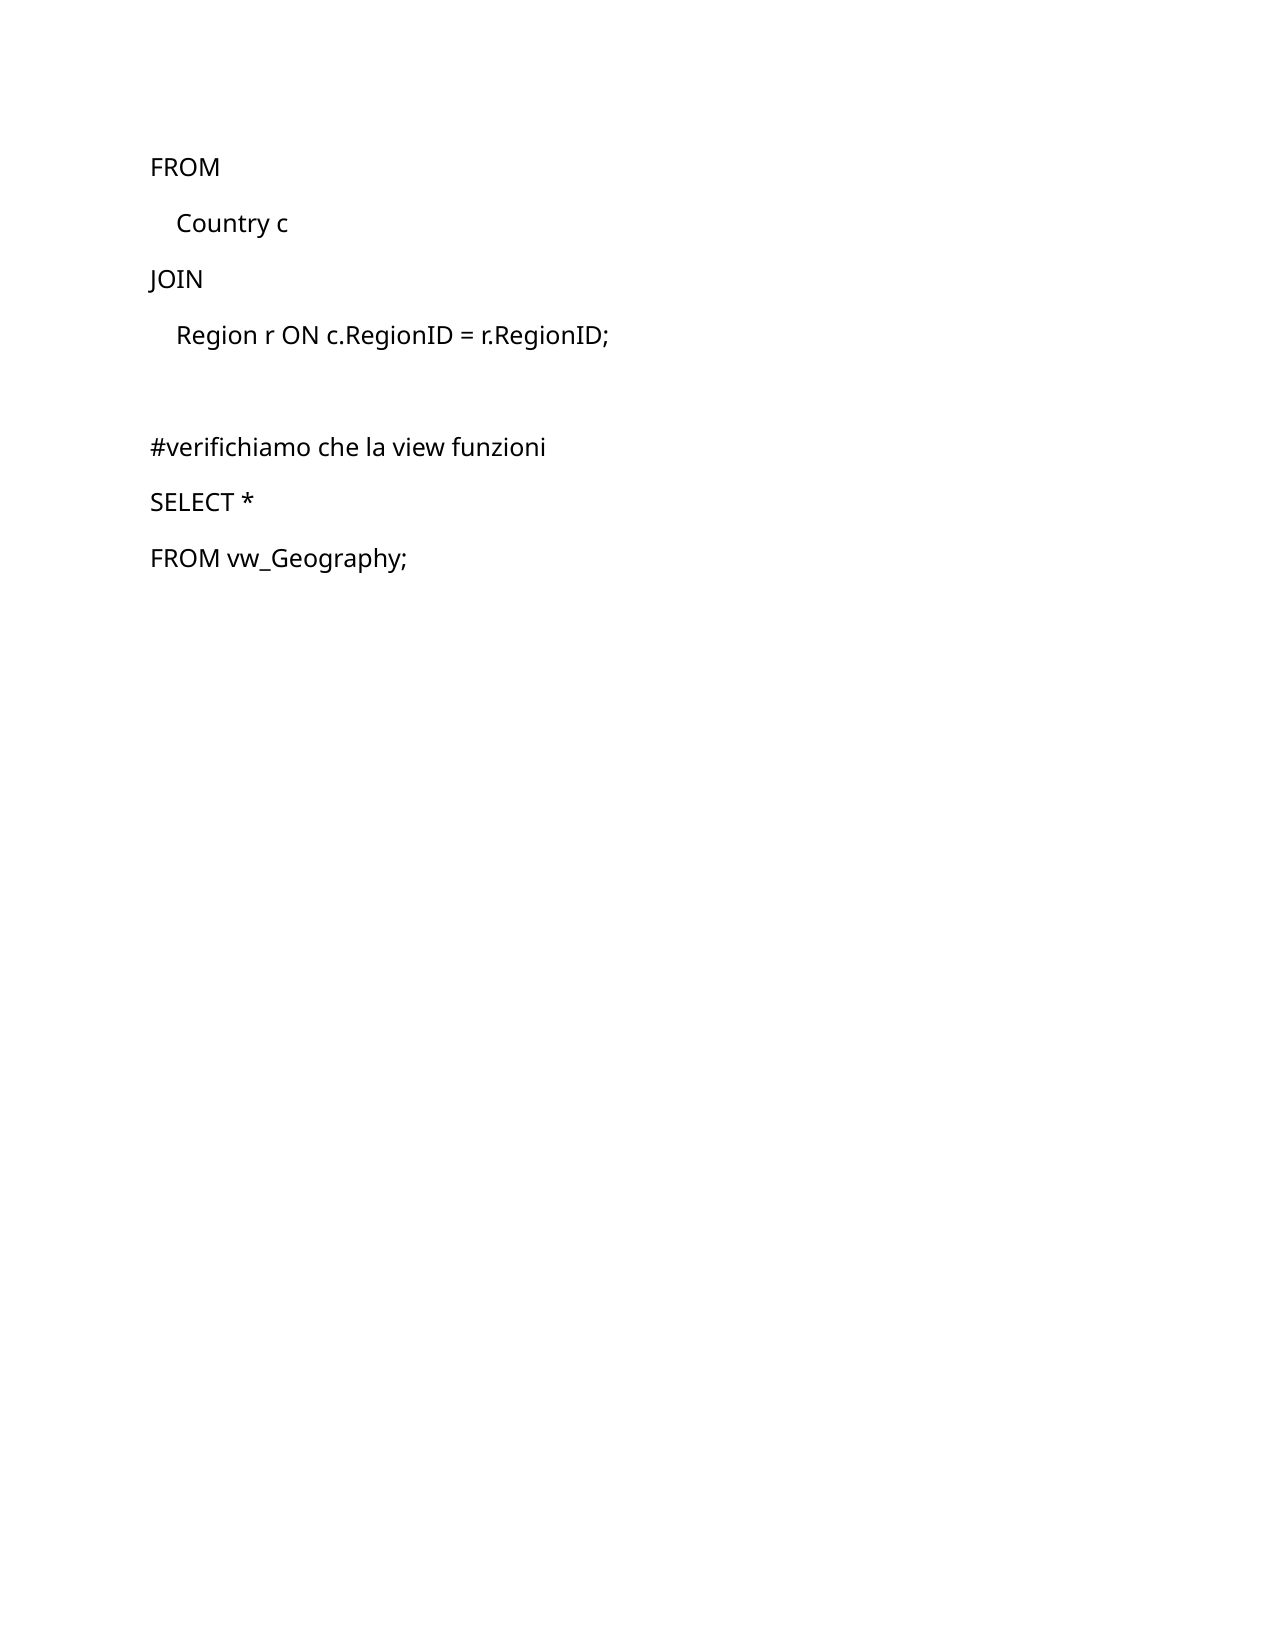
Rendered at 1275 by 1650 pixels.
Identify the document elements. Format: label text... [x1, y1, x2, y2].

text FROM [150, 150, 1125, 184]
text JOIN [150, 262, 1125, 296]
text Country c [150, 206, 1125, 240]
text #verifichiamo che la view funzioni [150, 429, 1125, 463]
text FROM vw_Geography; [150, 541, 1125, 575]
text SELECT * [150, 485, 1125, 519]
text Region r ON c.RegionID = r.RegionID; [150, 317, 1125, 352]
